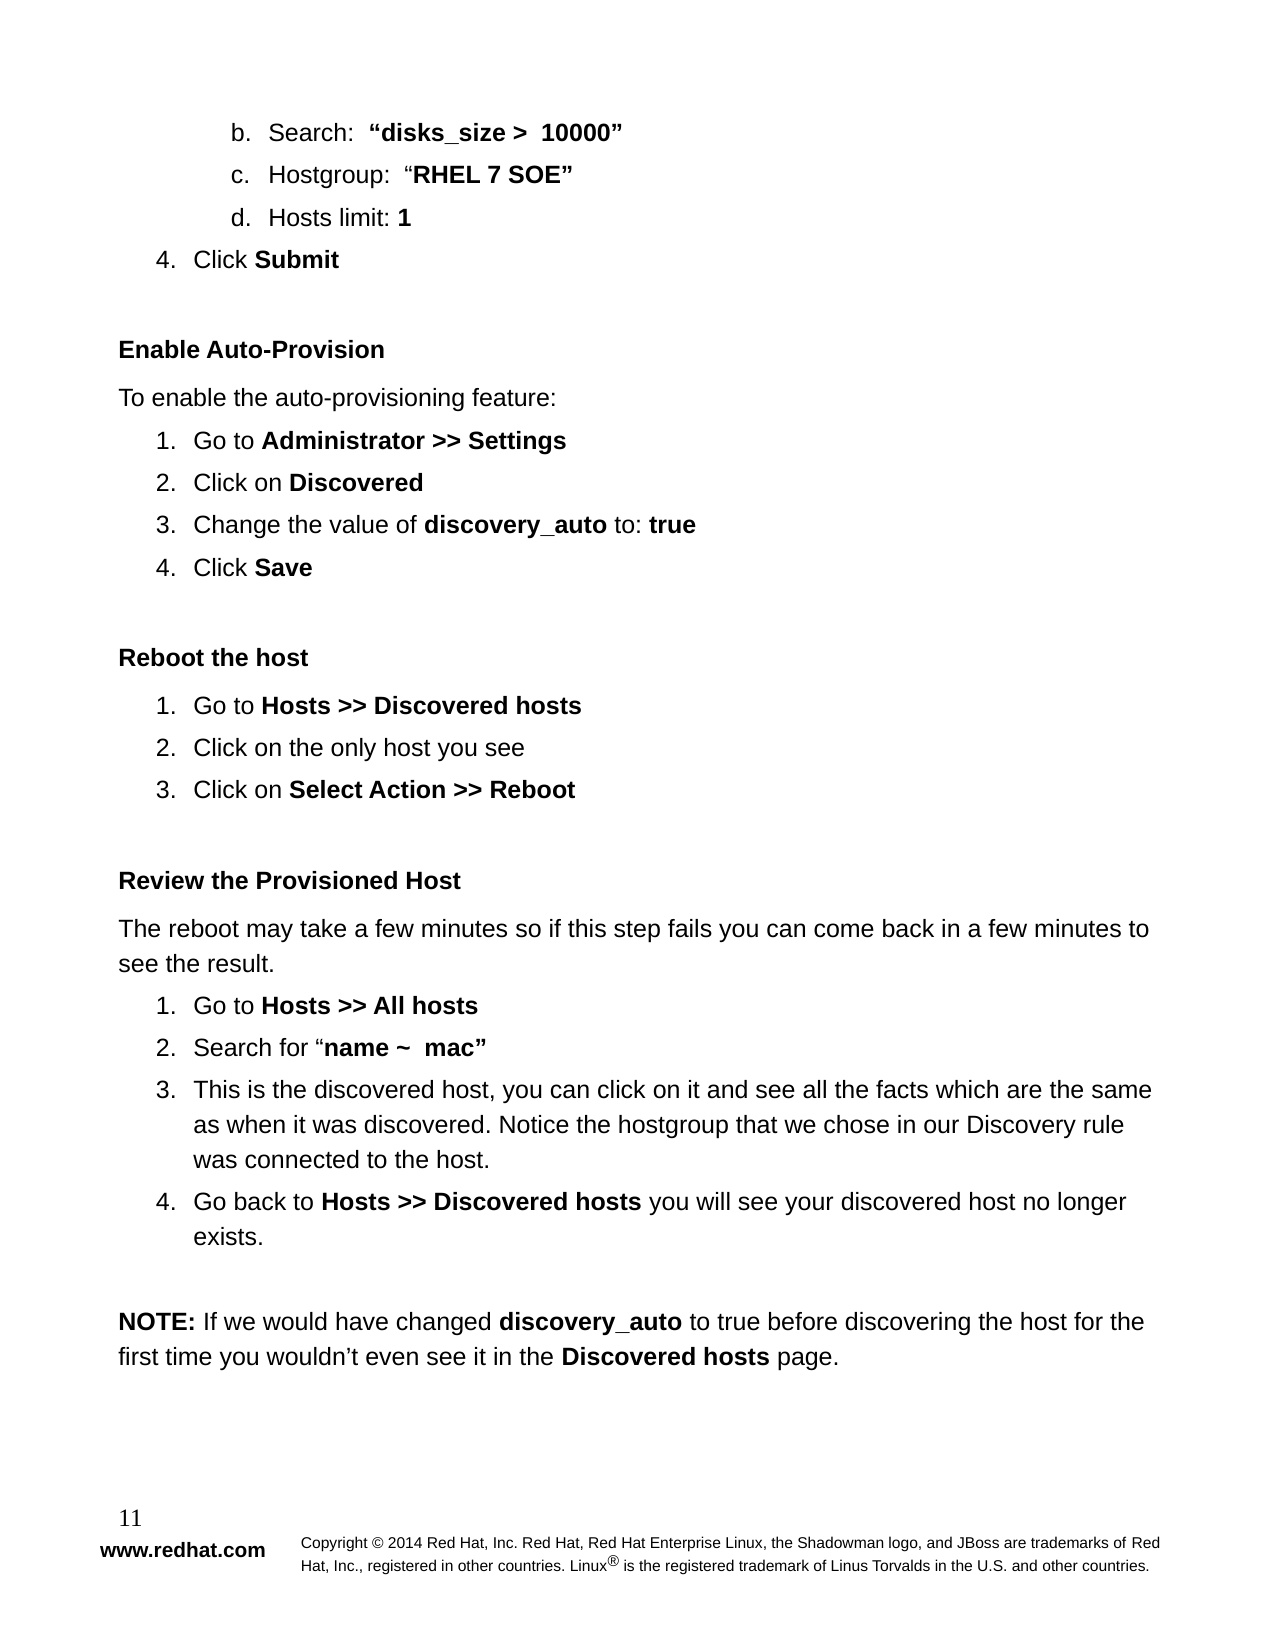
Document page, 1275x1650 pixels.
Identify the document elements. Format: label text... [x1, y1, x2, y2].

list Click on Select Action >> Reboot [156, 775, 1157, 804]
text Review the Provisioned Host [118, 866, 1157, 894]
list Go to Hosts >> Discovered hosts [156, 691, 1157, 719]
list Click on the only host you see [156, 733, 1157, 762]
list This is the discovered host, you can click on it and see all the facts which are the same as when it was discovered. Notice the hostgroup that we chose in our Discovery rule was connected to the host. [156, 1075, 1157, 1174]
list Go to Administrator >> Settings [156, 426, 1157, 454]
text The reboot may take a few minutes so if this step fails you can come back in a few minutes to see the result. [118, 914, 1157, 977]
list Click Submit [156, 245, 1157, 274]
text www.redhat.com [100, 1537, 276, 1561]
list Change the value of discovery_auto to: true [156, 510, 1157, 539]
text NOTE: If we would have changed discovery_auto to true before discovering the host for the first time you wouldn’t even see it in the Discovered hosts page. [118, 1307, 1157, 1405]
text To enable the auto-provisioning feature: [118, 383, 1157, 412]
list Hosts limit: 1 [231, 203, 1157, 231]
list Go back to Hosts >> Discovered hosts you will see your discovered host no longer exists. [156, 1187, 1157, 1251]
text Reboot the host [118, 643, 1157, 672]
text Enable Auto-Provision [118, 335, 1157, 364]
text Copyright © 2014 Red Hat, Inc. Red Hat, Red Hat Enterprise Linux, the Shadowman logo, and JBoss are trademarks of Red Hat, Inc., registered in other countries. Linux® is the registered trademark of Linus Torvalds in the U.S. and other countries. [301, 1534, 1184, 1575]
list Go to Hosts >> All hosts [156, 991, 1157, 1019]
list Hostgroup: “RHEL 7 SOE” [231, 160, 1157, 189]
list Search: “disks_size > 10000” [231, 118, 1157, 147]
list Search for “name ~ mac” [156, 1033, 1157, 1062]
list Click Save [156, 552, 1157, 581]
list Click on Discovered [156, 468, 1157, 497]
